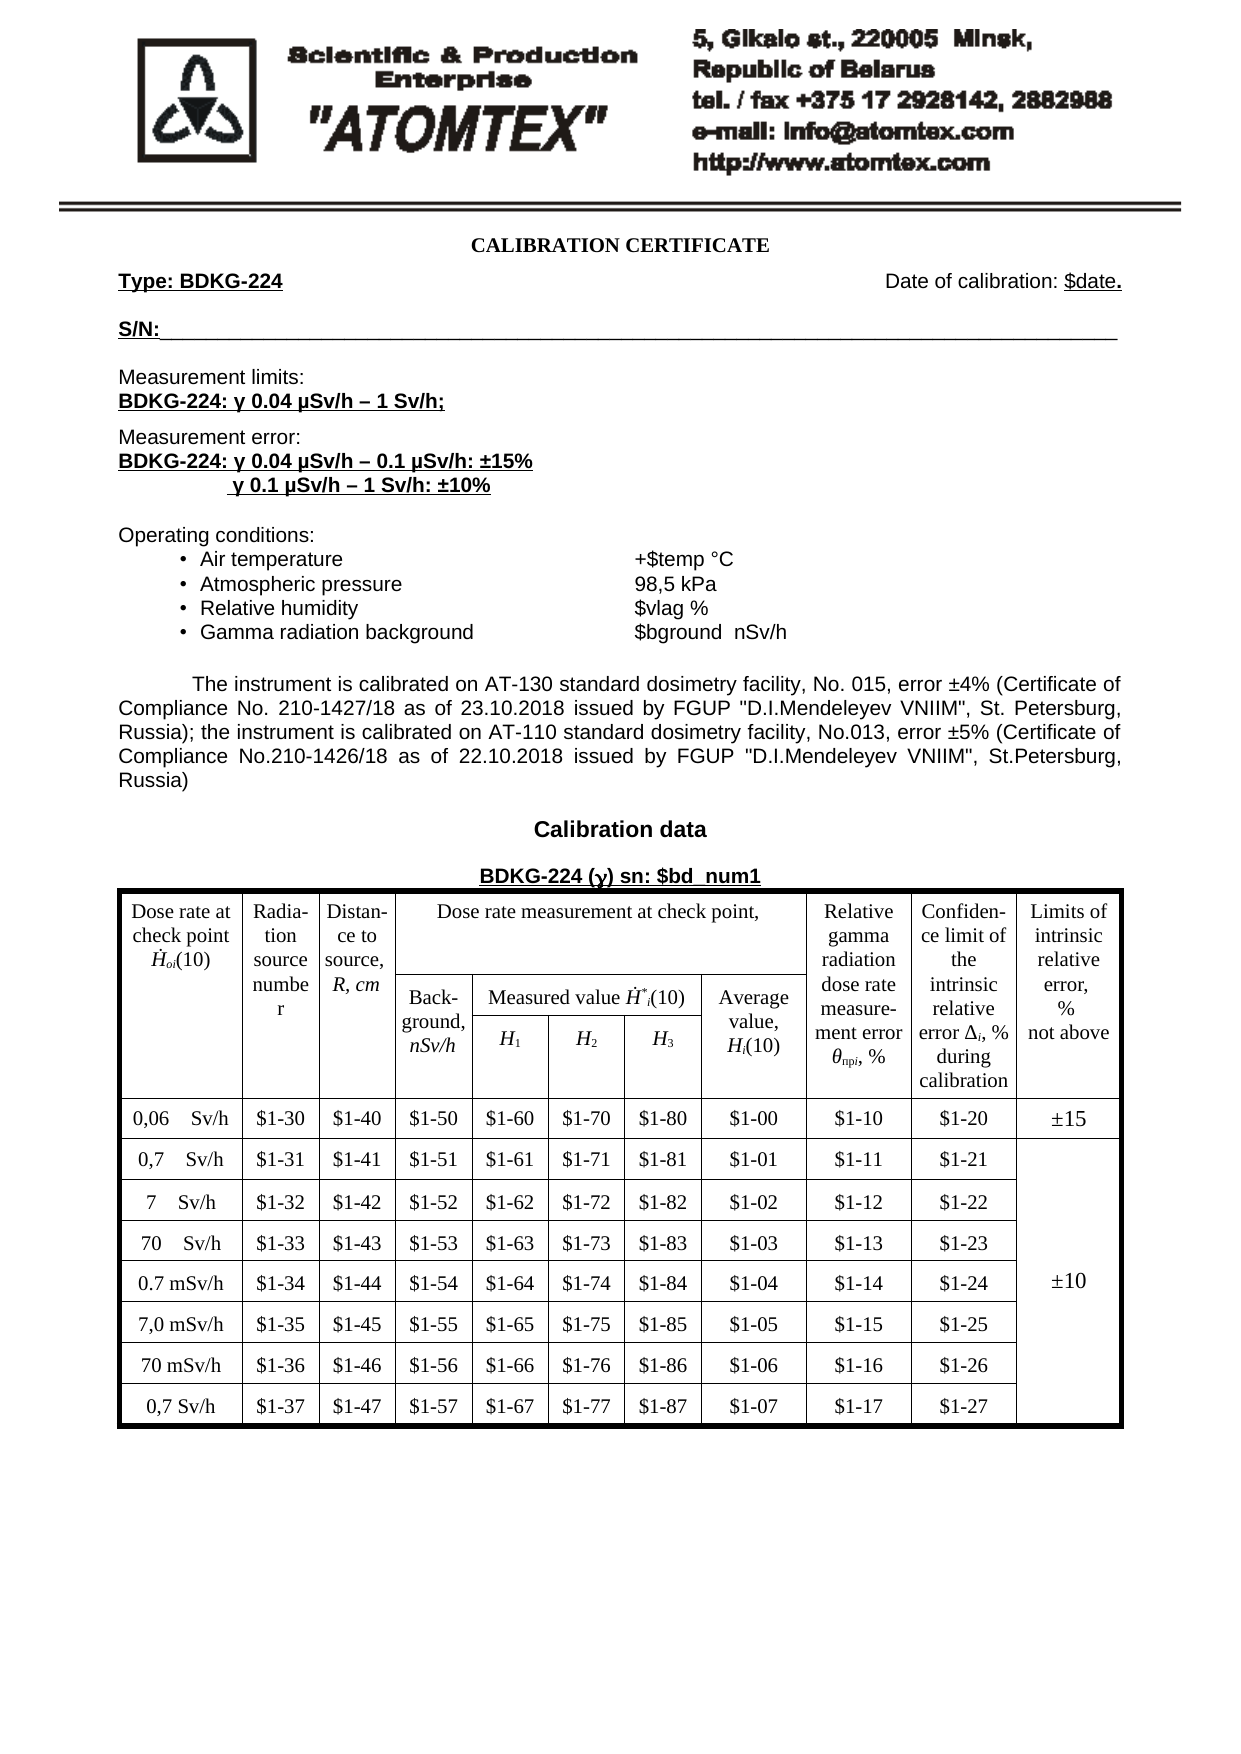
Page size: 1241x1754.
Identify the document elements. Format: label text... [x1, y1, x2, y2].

table_cell Distan-ce to source, R, сm [320, 894, 395, 1097]
table_cell $1-72 [549, 1180, 624, 1220]
table_cell $1-75 [549, 1302, 624, 1342]
table_cell $1-30 [243, 1099, 319, 1138]
text Measurement limits: [118, 365, 1122, 389]
table_cell Dose rate at check point Ḣoi(10) [122, 894, 242, 1097]
table_cell Confiden-ce limit of the intrinsic relative error Δi, % during calibration [912, 894, 1016, 1097]
table_cell 70 Sv/h [122, 1221, 242, 1260]
table_cell 0.7 mSv/h [122, 1261, 242, 1301]
table_cell $1-20 [912, 1099, 1016, 1138]
table_cell $1-51 [396, 1139, 472, 1179]
table_cell 7 Sv/h [122, 1180, 242, 1220]
table_cell $1-24 [912, 1261, 1016, 1301]
table_cell H1 [473, 1016, 548, 1097]
table_cell $1-87 [625, 1384, 701, 1423]
table_cell $1-00 [702, 1099, 806, 1138]
table_cell $1-46 [320, 1343, 395, 1383]
table_cell $1-05 [702, 1302, 806, 1342]
table_cell $1-82 [625, 1180, 701, 1220]
table_cell $1-06 [702, 1343, 806, 1383]
table_cell $1-17 [807, 1384, 911, 1423]
table_cell $1-12 [807, 1180, 911, 1220]
table_cell Limits of intrinsic relative error, % not above [1017, 894, 1119, 1097]
table_cell $1-13 [807, 1221, 911, 1260]
table_cell $1-11 [807, 1139, 911, 1179]
table_cell $1-67 [473, 1384, 548, 1423]
table_cell ±10 [1017, 1139, 1119, 1423]
text γ 0.1 µSv/h – 1 Sv/h: ±10% [118, 473, 1122, 497]
table_cell $1-54 [396, 1261, 472, 1301]
table_cell $1-47 [320, 1384, 395, 1423]
table_cell $1-76 [549, 1343, 624, 1383]
table_cell $1-52 [396, 1180, 472, 1220]
table_cell 0,06 Sv/h [122, 1099, 242, 1138]
text CALIBRATION CERTIFICATE [118, 233, 1122, 257]
list Air temperature +$temp °C [179, 547, 1122, 571]
table_cell $1-37 [243, 1384, 319, 1423]
table_cell $1-41 [320, 1139, 395, 1179]
table_cell $1-73 [549, 1221, 624, 1260]
table_cell $1-25 [912, 1302, 1016, 1342]
table_cell $1-34 [243, 1261, 319, 1301]
table_cell $1-03 [702, 1221, 806, 1260]
text BDKG-224: γ 0.04 µSv/h – 0.1 µSv/h: ±15% [118, 449, 1122, 473]
table_cell $1-61 [473, 1139, 548, 1179]
table_cell Relative gamma radiation dose rate measure-ment error θпрi, % [807, 894, 911, 1097]
table_cell $1-45 [320, 1302, 395, 1342]
table_cell $1-33 [243, 1221, 319, 1260]
text Type: BDKG-224 Date of calibration: $date. [118, 269, 1122, 293]
table_cell $1-27 [912, 1384, 1016, 1423]
list Atmospheric pressure 98,5 kPa [179, 571, 1122, 595]
table_cell $1-74 [549, 1261, 624, 1301]
table_cell $1-62 [473, 1180, 548, 1220]
table_cell $1-02 [702, 1180, 806, 1220]
table_cell $1-22 [912, 1180, 1016, 1220]
table_cell Measured value Ḣ*i(10) [473, 975, 701, 1015]
table_cell $1-10 [807, 1099, 911, 1138]
table_cell Radia-tion source number [243, 894, 319, 1097]
table_cell $1-04 [702, 1261, 806, 1301]
table_cell $1-56 [396, 1343, 472, 1383]
table_cell $1-65 [473, 1302, 548, 1342]
table_cell $1-60 [473, 1099, 548, 1138]
table_cell $1-84 [625, 1261, 701, 1301]
text Operating conditions: [118, 523, 1122, 547]
table_cell Dose rate measurement at check point, [396, 894, 806, 974]
list Relative humidity $vlag % [179, 595, 1122, 619]
table_cell $1-23 [912, 1221, 1016, 1260]
table_cell $1-81 [625, 1139, 701, 1179]
table_cell $1-66 [473, 1343, 548, 1383]
table_cell $1-86 [625, 1343, 701, 1383]
table_cell $1-26 [912, 1343, 1016, 1383]
table_cell $1-40 [320, 1099, 395, 1138]
table_cell 70 mSv/h [122, 1343, 242, 1383]
table_cell $1-44 [320, 1261, 395, 1301]
table_cell $1-43 [320, 1221, 395, 1260]
text Calibration data [118, 816, 1122, 842]
table_cell $1-01 [702, 1139, 806, 1179]
table_cell 7,0 mSv/h [122, 1302, 242, 1342]
text The instrument is calibrated on AT-130 standard dosimetry facility, No. 015, error ±4% (Certificate of Compliance No. 210-1427/18 as of 23.10.2018 issued by FGUP "D.I.Mendeleyev VNIIM", St. Petersburg, Russia); the instrument is calibrated on AT-110 standard dosimetry facility, No.013, error ±5% (Certificate of Compliance No.210-1426/18 as of 22.10.2018 issued by FGUP "D.I.Mendeleyev VNIIM", St.Petersburg, Russia) [118, 672, 1122, 792]
list Gamma radiation background $bground nSv/h [179, 619, 1122, 643]
table_cell $1-32 [243, 1180, 319, 1220]
table_cell $1-63 [473, 1221, 548, 1260]
table_cell $1-77 [549, 1384, 624, 1423]
table_cell Back-ground, nSv/h [396, 975, 472, 1097]
table_cell 0,7 Sv/h [122, 1139, 242, 1179]
picture [59, 29, 1182, 233]
table_cell 0,7 Sv/h [122, 1384, 242, 1423]
table_cell $1-42 [320, 1180, 395, 1220]
table_cell Average value, Hi(10) [702, 975, 806, 1097]
text S/N: [118, 317, 1122, 341]
table_cell $1-64 [473, 1261, 548, 1301]
table_cell $1-35 [243, 1302, 319, 1342]
table_cell $1-21 [912, 1139, 1016, 1179]
table_cell $1-70 [549, 1099, 624, 1138]
table_cell $1-15 [807, 1302, 911, 1342]
table_cell $1-50 [396, 1099, 472, 1138]
table_cell $1-14 [807, 1261, 911, 1301]
text BDKG-224: γ 0.04 µSv/h – 1 Sv/h; [118, 389, 1122, 413]
table_cell ±15 [1017, 1099, 1119, 1138]
table_cell H3 [625, 1016, 701, 1097]
table_cell $1-53 [396, 1221, 472, 1260]
table_cell H2 [549, 1016, 624, 1097]
table_cell $1-83 [625, 1221, 701, 1260]
table_cell $1-85 [625, 1302, 701, 1342]
table_cell $1-57 [396, 1384, 472, 1423]
table_cell $1-16 [807, 1343, 911, 1383]
table_cell $1-80 [625, 1099, 701, 1138]
table_cell $1-07 [702, 1384, 806, 1423]
table_cell $1-71 [549, 1139, 624, 1179]
table_cell $1-55 [396, 1302, 472, 1342]
table_cell $1-31 [243, 1139, 319, 1179]
table_header BDKG-224 () sn: $bd_num1 [119, 843, 1121, 888]
table_cell $1-36 [243, 1343, 319, 1383]
text Measurement error: [118, 425, 1122, 449]
